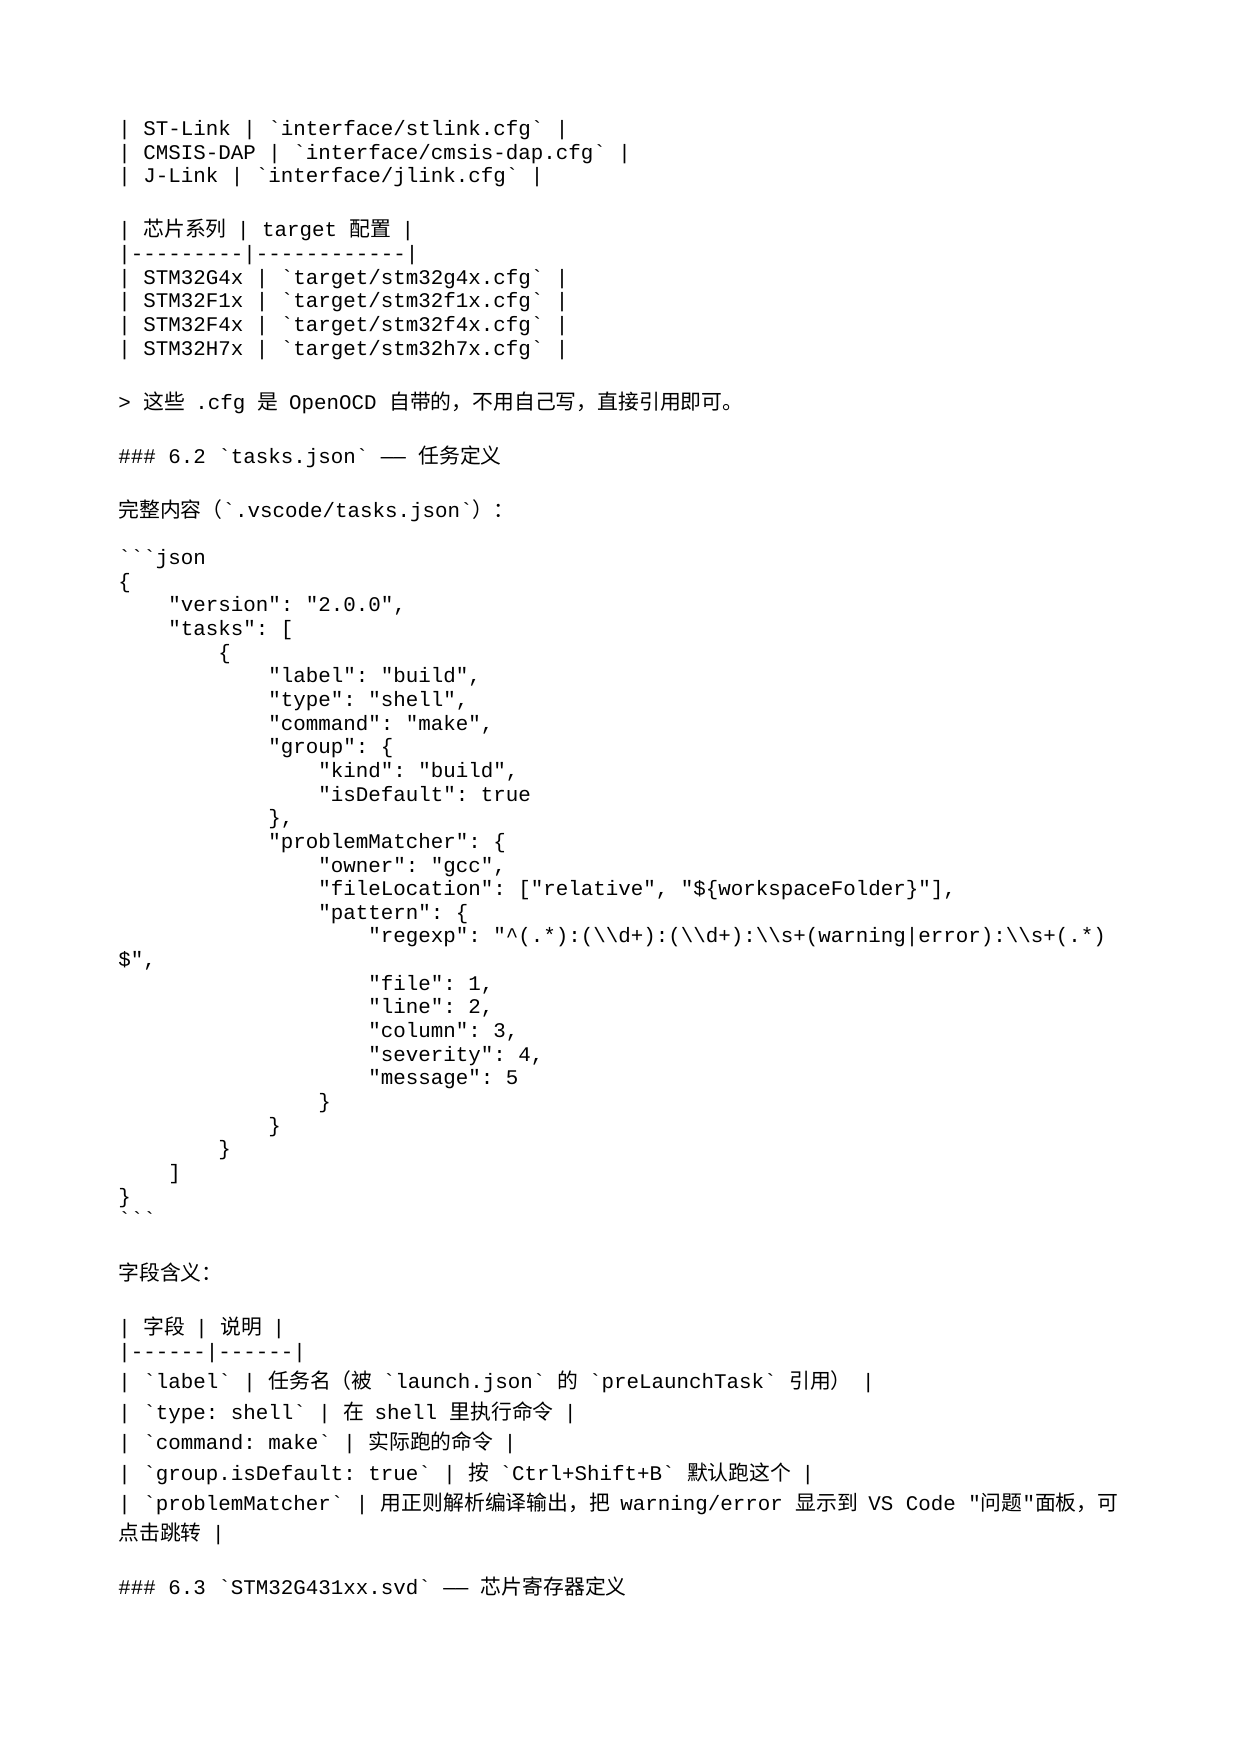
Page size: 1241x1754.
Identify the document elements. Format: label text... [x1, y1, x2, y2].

text "file": 1, [118, 973, 1122, 996]
text } [118, 1115, 1122, 1138]
text | `command: make` | 实际跑的命令 | [118, 1425, 1122, 1456]
text | `group.isDefault: true` | 按 `Ctrl+Shift+B` 默认跑这个 | [118, 1456, 1122, 1486]
text 完整内容（`.vscode/tasks.json`）： [118, 493, 1122, 523]
text ] [118, 1162, 1122, 1186]
text "isDefault": true [118, 784, 1122, 807]
text } [118, 1091, 1122, 1115]
text "type": "shell", [118, 689, 1122, 713]
text "message": 5 [118, 1067, 1122, 1091]
text | 字段 | 说明 | [118, 1310, 1122, 1341]
text | STM32F4x | `target/stm32f4x.cfg` | [118, 314, 1122, 338]
text | ST-Link | `interface/stlink.cfg` | [118, 118, 1122, 142]
text { [118, 642, 1122, 665]
text } [118, 1186, 1122, 1209]
text "pattern": { [118, 902, 1122, 926]
text "group": { [118, 736, 1122, 760]
text "version": "2.0.0", [118, 594, 1122, 618]
text | STM32H7x | `target/stm32h7x.cfg` | [118, 338, 1122, 361]
text "fileLocation": ["relative", "${workspaceFolder}"], [118, 878, 1122, 902]
text "command": "make", [118, 713, 1122, 736]
text > 这些 .cfg 是 OpenOCD 自带的，不用自己写，直接引用即可。 [118, 385, 1122, 415]
text "problemMatcher": { [118, 831, 1122, 854]
text "tasks": [ [118, 618, 1122, 642]
text "line": 2, [118, 996, 1122, 1020]
text "regexp": "^(.*):(\\d+):(\\d+):\\s+(warning|error):\\s+(.*)$", [118, 926, 1122, 973]
text | J-Link | `interface/jlink.cfg` | [118, 165, 1122, 189]
text { [118, 571, 1122, 594]
text | `type: shell` | 在 shell 里执行命令 | [118, 1395, 1122, 1425]
text } [118, 1138, 1122, 1162]
text |------|------| [118, 1341, 1122, 1364]
text 字段含义： [118, 1257, 1122, 1287]
text |---------|------------| [118, 243, 1122, 267]
text "column": 3, [118, 1020, 1122, 1044]
text | 芯片系列 | target 配置 | [118, 213, 1122, 243]
text "owner": "gcc", [118, 854, 1122, 878]
text | STM32G4x | `target/stm32g4x.cfg` | [118, 267, 1122, 290]
text | `label` | 任务名（被 `launch.json` 的 `preLaunchTask` 引用） | [118, 1364, 1122, 1395]
text | STM32F1x | `target/stm32f1x.cfg` | [118, 290, 1122, 314]
text | CMSIS-DAP | `interface/cmsis-dap.cfg` | [118, 142, 1122, 165]
text | `problemMatcher` | 用正则解析编译输出，把 warning/error 显示到 VS Code "问题"面板，可点击跳转 | [118, 1486, 1122, 1547]
text ### 6.2 `tasks.json` —— 任务定义 [118, 439, 1122, 469]
text }, [118, 807, 1122, 831]
text ```json [118, 547, 1122, 571]
text "label": "build", [118, 665, 1122, 689]
text ### 6.3 `STM32G431xx.svd` —— 芯片寄存器定义 [118, 1571, 1122, 1601]
text "severity": 4, [118, 1044, 1122, 1067]
text "kind": "build", [118, 760, 1122, 784]
text ``` [118, 1209, 1122, 1233]
